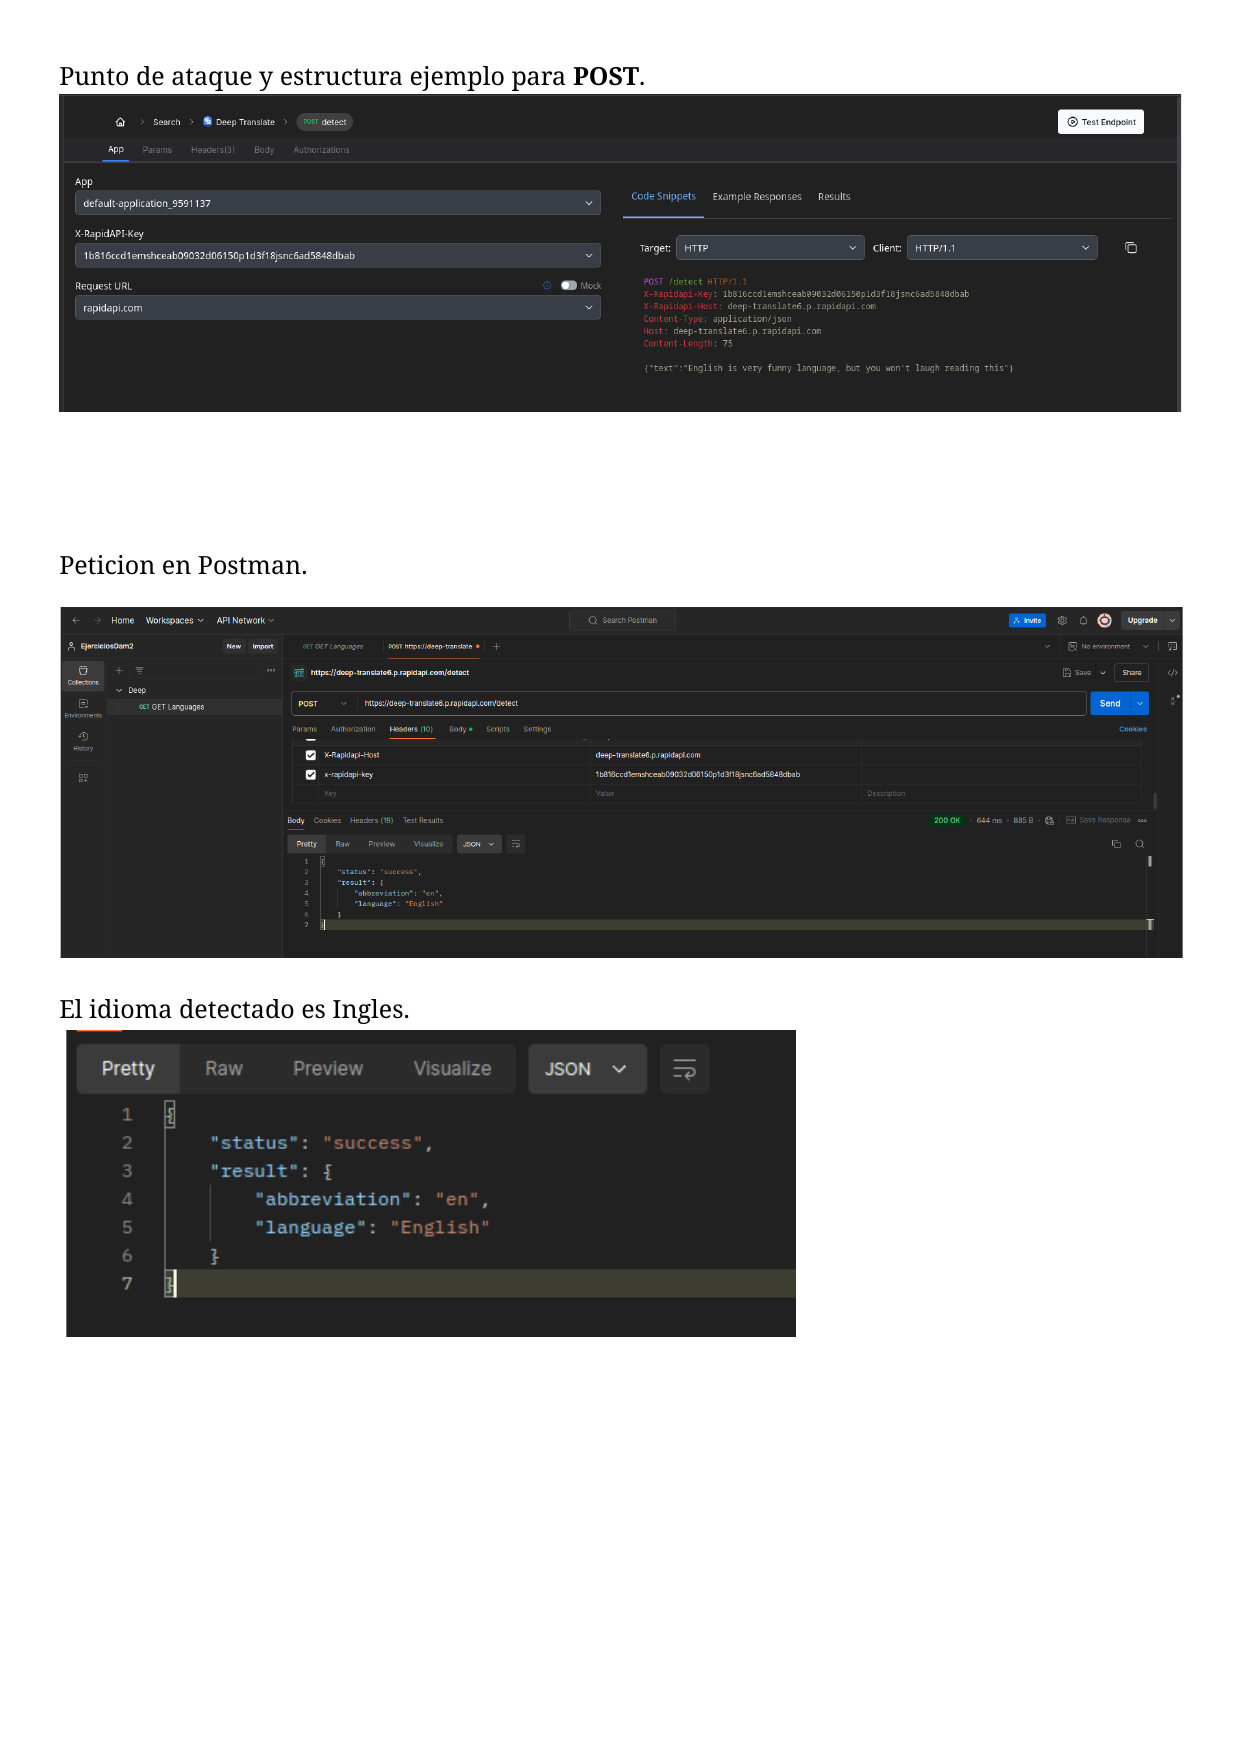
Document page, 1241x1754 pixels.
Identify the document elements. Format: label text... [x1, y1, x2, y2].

text El idioma detectado es Ingles. [59, 991, 1181, 1025]
text Punto de ataque y estructura ejemplo para POST. [59, 59, 1181, 93]
text Peticion en Postman. [59, 548, 1181, 582]
picture [59, 94, 1182, 412]
picture [66, 1030, 796, 1337]
picture [60, 607, 1183, 958]
